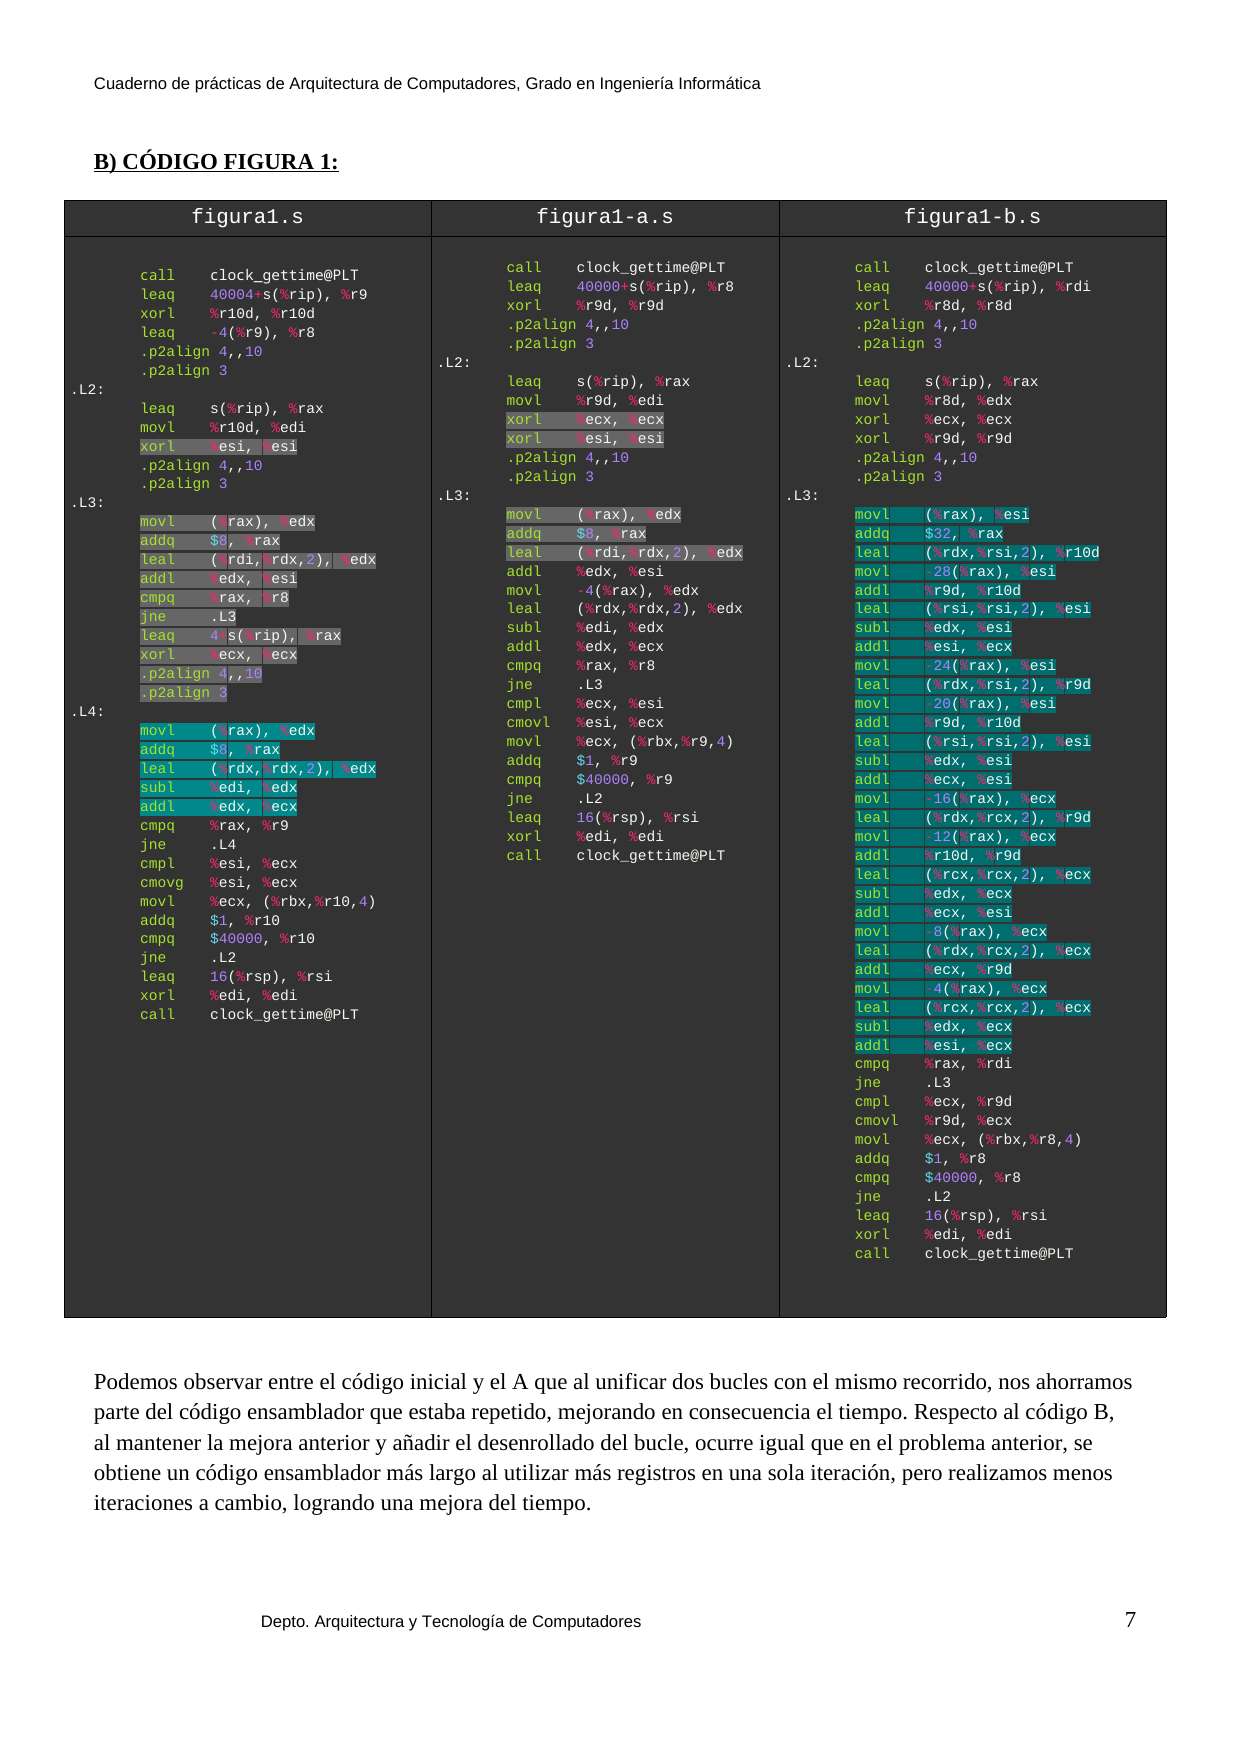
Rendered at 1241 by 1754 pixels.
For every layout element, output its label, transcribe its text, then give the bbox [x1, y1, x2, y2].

table_cell call clock_gettime@PLT leaq 40004+s(%rip), %r9 xorl %r10d, %r10d leaq -4(%r9), %r8 .p2align 4,,10 .p2align 3 .L2: leaq s(%rip), %rax movl %r10d, %edi xorl %esi, %esi .p2align 4,,10 .p2align 3 .L3: movl (%rax), %edx addq $8, %rax leal (%rdi,%rdx,2), %edx addl %edx, %esi cmpq %rax, %r8 jne .L3 leaq 4+s(%rip), %rax xorl %ecx, %ecx .p2align 4,,10 .p2align 3 .L4: movl (%rax), %edx addq $8, %rax leal (%rdx,%rdx,2), %edx subl %edi, %edx addl %edx, %ecx cmpq %rax, %r9 jne .L4 cmpl %esi, %ecx cmovg %esi, %ecx movl %ecx, (%rbx,%r10,4) addq $1, %r10 cmpq $40000, %r10 jne .L2 leaq 16(%rsp), %rsi xorl %edi, %edi call clock_gettime@PLT [65, 237, 431, 1317]
table_header figura1-a.s [432, 201, 779, 236]
text Podemos observar entre el código inicial y el A que al unificar dos bucles con el mismo recorrido, nos ahorramos parte del código ensamblador que estaba repetido, mejorando en consecuencia el tiempo. Respecto al código B, al mantener la mejora anterior y añadir el desenrollado del bucle, ocurre igual que en el problema anterior, se obtiene un código ensamblador más largo al utilizar más registros en una sola iteración, pero realizamos menos iteraciones a cambio, logrando una mejora del tiempo. [94, 1368, 1136, 1515]
table_cell call clock_gettime@PLT leaq 40000+s(%rip), %r8 xorl %r9d, %r9d .p2align 4,,10 .p2align 3 .L2: leaq s(%rip), %rax movl %r9d, %edi xorl %ecx, %ecx xorl %esi, %esi .p2align 4,,10 .p2align 3 .L3: movl (%rax), %edx addq $8, %rax leal (%rdi,%rdx,2), %edx addl %edx, %esi movl -4(%rax), %edx leal (%rdx,%rdx,2), %edx subl %edi, %edx addl %edx, %ecx cmpq %rax, %r8 jne .L3 cmpl %ecx, %esi cmovl %esi, %ecx movl %ecx, (%rbx,%r9,4) addq $1, %r9 cmpq $40000, %r9 jne .L2 leaq 16(%rsp), %rsi xorl %edi, %edi call clock_gettime@PLT [432, 237, 779, 1317]
table_cell call clock_gettime@PLT leaq 40000+s(%rip), %rdi xorl %r8d, %r8d .p2align 4,,10 .p2align 3 .L2: leaq s(%rip), %rax movl %r8d, %edx xorl %ecx, %ecx xorl %r9d, %r9d .p2align 4,,10 .p2align 3 .L3: movl (%rax), %esi addq $32, %rax leal (%rdx,%rsi,2), %r10d movl -28(%rax), %esi addl %r9d, %r10d leal (%rsi,%rsi,2), %esi subl %edx, %esi addl %esi, %ecx movl -24(%rax), %esi leal (%rdx,%rsi,2), %r9d movl -20(%rax), %esi addl %r9d, %r10d leal (%rsi,%rsi,2), %esi subl %edx, %esi addl %ecx, %esi movl -16(%rax), %ecx leal (%rdx,%rcx,2), %r9d movl -12(%rax), %ecx addl %r10d, %r9d leal (%rcx,%rcx,2), %ecx subl %edx, %ecx addl %ecx, %esi movl -8(%rax), %ecx leal (%rdx,%rcx,2), %ecx addl %ecx, %r9d movl -4(%rax), %ecx leal (%rcx,%rcx,2), %ecx subl %edx, %ecx addl %esi, %ecx cmpq %rax, %rdi jne .L3 cmpl %ecx, %r9d cmovl %r9d, %ecx movl %ecx, (%rbx,%r8,4) addq $1, %r8 cmpq $40000, %r8 jne .L2 leaq 16(%rsp), %rsi xorl %edi, %edi call clock_gettime@PLT [780, 237, 1166, 1317]
table_header figura1.s [65, 201, 431, 236]
text B) CÓDIGO FIGURA 1: [94, 148, 1136, 174]
table_header figura1-b.s [780, 201, 1166, 236]
